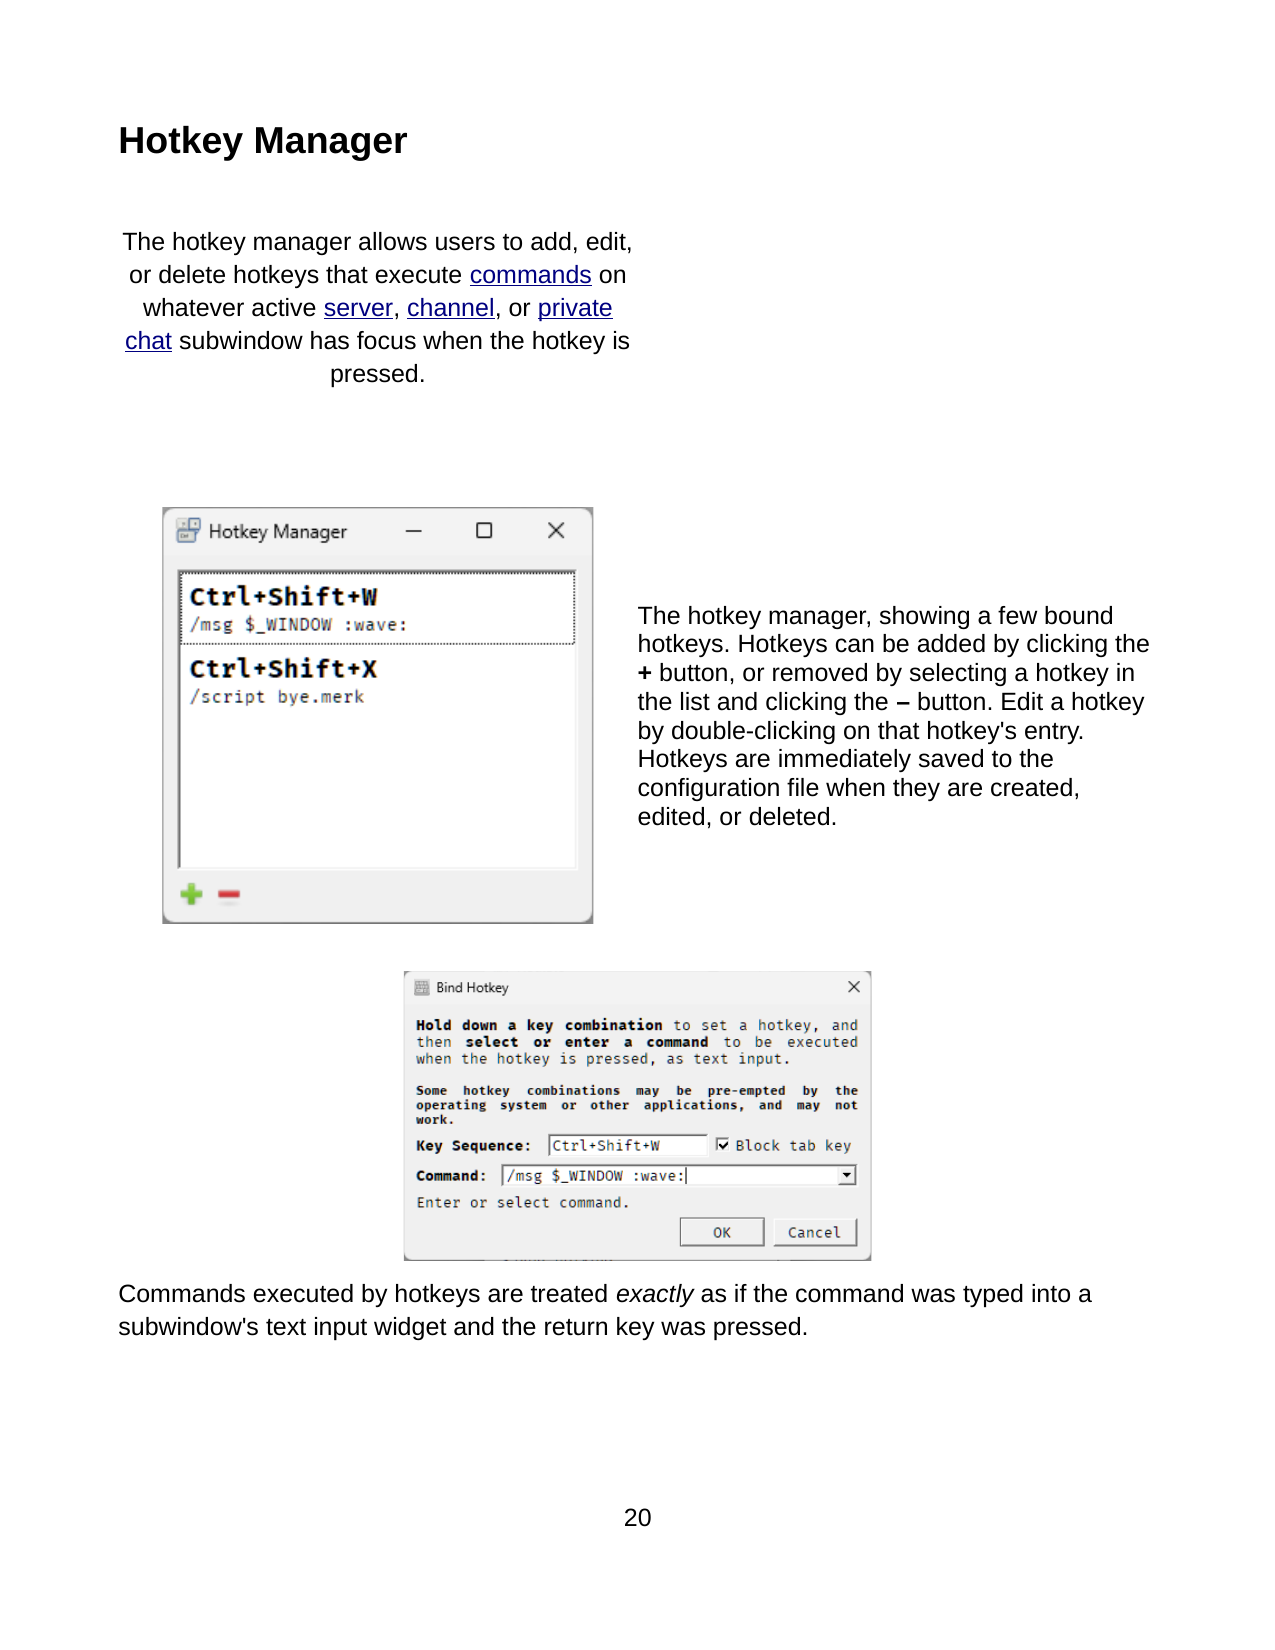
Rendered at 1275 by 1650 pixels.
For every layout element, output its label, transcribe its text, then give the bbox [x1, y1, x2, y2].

table_header [638, 174, 1157, 460]
picture [162, 507, 594, 924]
text Commands executed by hotkeys are treated exactly as if the command was typed into a subwindow's text input widget and the return key was pressed. [118, 1279, 1157, 1341]
picture [403, 971, 872, 1261]
table_header [594, 508, 637, 923]
subtitle Hotkey Manager [118, 118, 1157, 161]
table_header The hotkey manager, showing a few bound hotkeys. Hotkeys can be added by clicking the + button, or removed by selecting a hotkey in the list and clicking the – button. Edit a hotkey by double-clicking on that hotkey's entry. Hotkeys are immediately saved to the configuration file when they are created, edited, or deleted. [638, 508, 1157, 923]
table_header [118, 508, 162, 923]
table_header The hotkey manager allows users to add, edit, or delete hotkeys that execute commands on whatever active server, channel, or private chat subwindow has focus when the hotkey is pressed. [118, 174, 637, 460]
